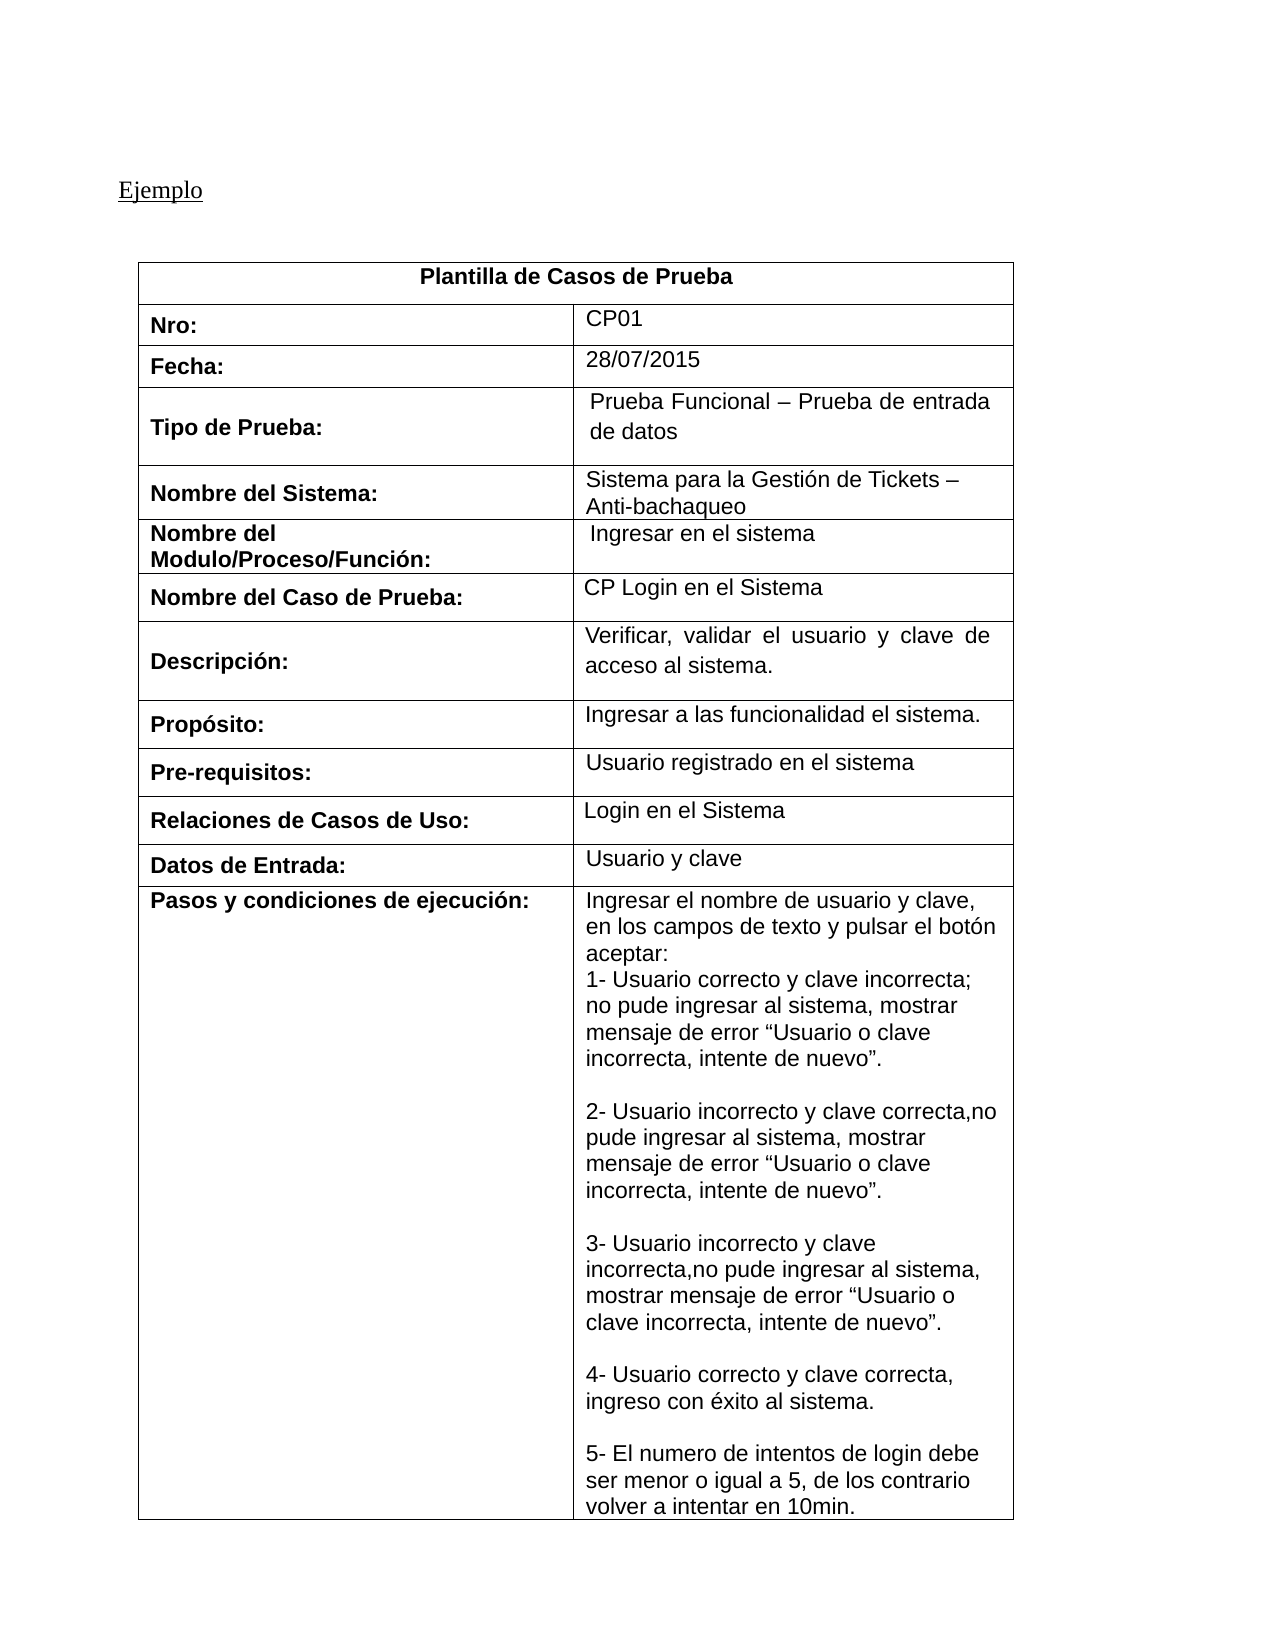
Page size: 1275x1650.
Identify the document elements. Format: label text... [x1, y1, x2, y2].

table_cell Pre-requisitos: [139, 749, 573, 796]
table_cell Nombre del Modulo/Proceso/Función: [139, 520, 573, 573]
table_cell CP01 [574, 305, 1013, 345]
table_cell Ingresar a las funcionalidad el sistema. [574, 701, 1013, 748]
table_cell Verificar, validar el usuario y clave de acceso al sistema. [574, 622, 1013, 699]
table_cell Nombre del Sistema: [139, 466, 573, 519]
text Ejemplo [118, 176, 1157, 204]
table_cell Nro: [139, 305, 573, 345]
table_cell Tipo de Prueba: [139, 388, 573, 465]
table_cell Login en el Sistema [574, 797, 1013, 844]
table_cell Nombre del Caso de Prueba: [139, 574, 573, 621]
table_cell Usuario y clave [574, 845, 1013, 886]
table_cell Propósito: [139, 701, 573, 748]
table_cell CP Login en el Sistema [574, 574, 1013, 621]
table_cell Datos de Entrada: [139, 845, 573, 886]
table_cell Pasos y condiciones de ejecución: [139, 887, 573, 1519]
table_cell 28/07/2015 [574, 346, 1013, 387]
table_cell Descripción: [139, 622, 573, 699]
table_cell Usuario registrado en el sistema [574, 749, 1013, 796]
table_cell Relaciones de Casos de Uso: [139, 797, 573, 844]
table_cell Ingresar el nombre de usuario y clave, en los campos de texto y pulsar el botón aceptar: 1- Usuario correcto y clave incorrecta; no pude ingresar al sistema, mostrar mensaje de error “Usuario o clave incorrecta, intente de nuevo”. 2- Usuario incorrecto y clave correcta,no pude ingresar al sistema, mostrar mensaje de error “Usuario o clave incorrecta, intente de nuevo”. 3- Usuario incorrecto y clave incorrecta,no pude ingresar al sistema, mostrar mensaje de error “Usuario o clave incorrecta, intente de nuevo”. 4- Usuario correcto y clave correcta, ingreso con éxito al sistema. 5- El numero de intentos de login debe ser menor o igual a 5, de los contrario volver a intentar en 10min. [574, 887, 1013, 1519]
table_cell Fecha: [139, 346, 573, 387]
table_cell Ingresar en el sistema [574, 520, 1013, 573]
table_cell Sistema para la Gestión de Tickets – Anti-bachaqueo [574, 466, 1013, 519]
table_header Plantilla de Casos de Prueba [139, 263, 1013, 303]
table_cell Prueba Funcional – Prueba de entrada de datos [574, 388, 1013, 465]
